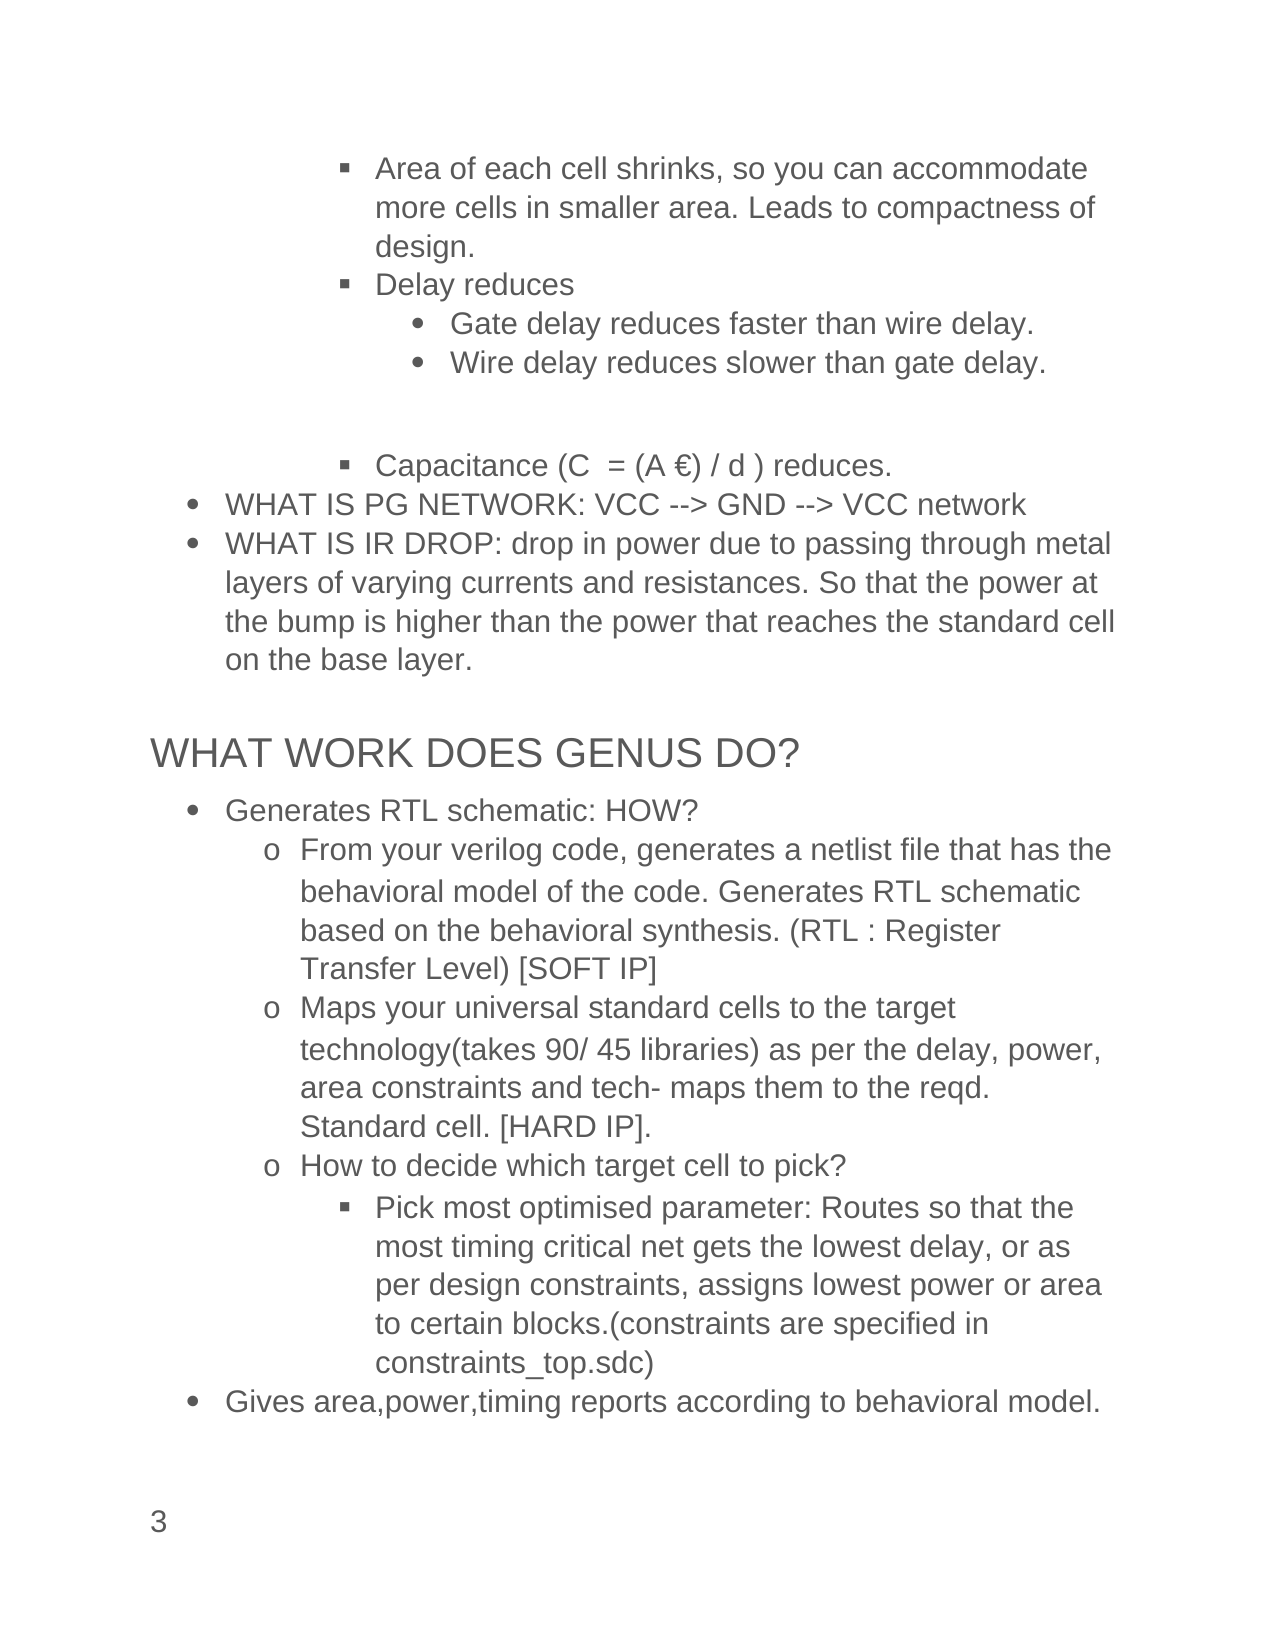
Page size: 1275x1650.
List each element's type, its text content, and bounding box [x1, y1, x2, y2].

list Maps your universal standard cells to the target technology(takes 90/ 45 libraries) as per the delay, power, area constraints and tech- maps them to the reqd. Standard cell. [HARD IP]. [262, 989, 1125, 1144]
subtitle WHAT WORK DOES GENUS DO? [150, 728, 1125, 776]
list Area of each cell shrinks, so you can accommodate more cells in smaller area. Leads to compactness of design. [337, 150, 1125, 264]
list Gate delay reduces faster than wire delay. [412, 305, 1125, 342]
list Pick most optimised parameter: Routes so that the most timing critical net gets the lowest delay, or as per design constraints, assigns lowest power or area to certain blocks.(constraints are specified in constraints_top.sdc) [337, 1189, 1125, 1380]
list Delay reduces [337, 266, 1125, 303]
list WHAT IS PG NETWORK: VCC --> GND --> VCC network [187, 486, 1125, 522]
list Gives area,power,timing reports according to behavioral model. [187, 1383, 1125, 1419]
list Capacitance (C = (A €) / d ) reduces. [337, 447, 1125, 483]
list Wire delay reduces slower than gate delay. [412, 344, 1125, 381]
list Generates RTL schematic: HOW? [187, 792, 1125, 828]
list How to decide which target cell to pick? [262, 1147, 1125, 1186]
list WHAT IS IR DROP: drop in power due to passing through metal layers of varying currents and resistances. So that the power at the bump is higher than the power that reaches the standard cell on the base layer. [187, 525, 1125, 677]
list From your verilog code, generates a netlist file that has the behavioral model of the code. Generates RTL schematic based on the behavioral synthesis. (RTL : Register Transfer Level) [SOFT IP] [262, 831, 1125, 986]
